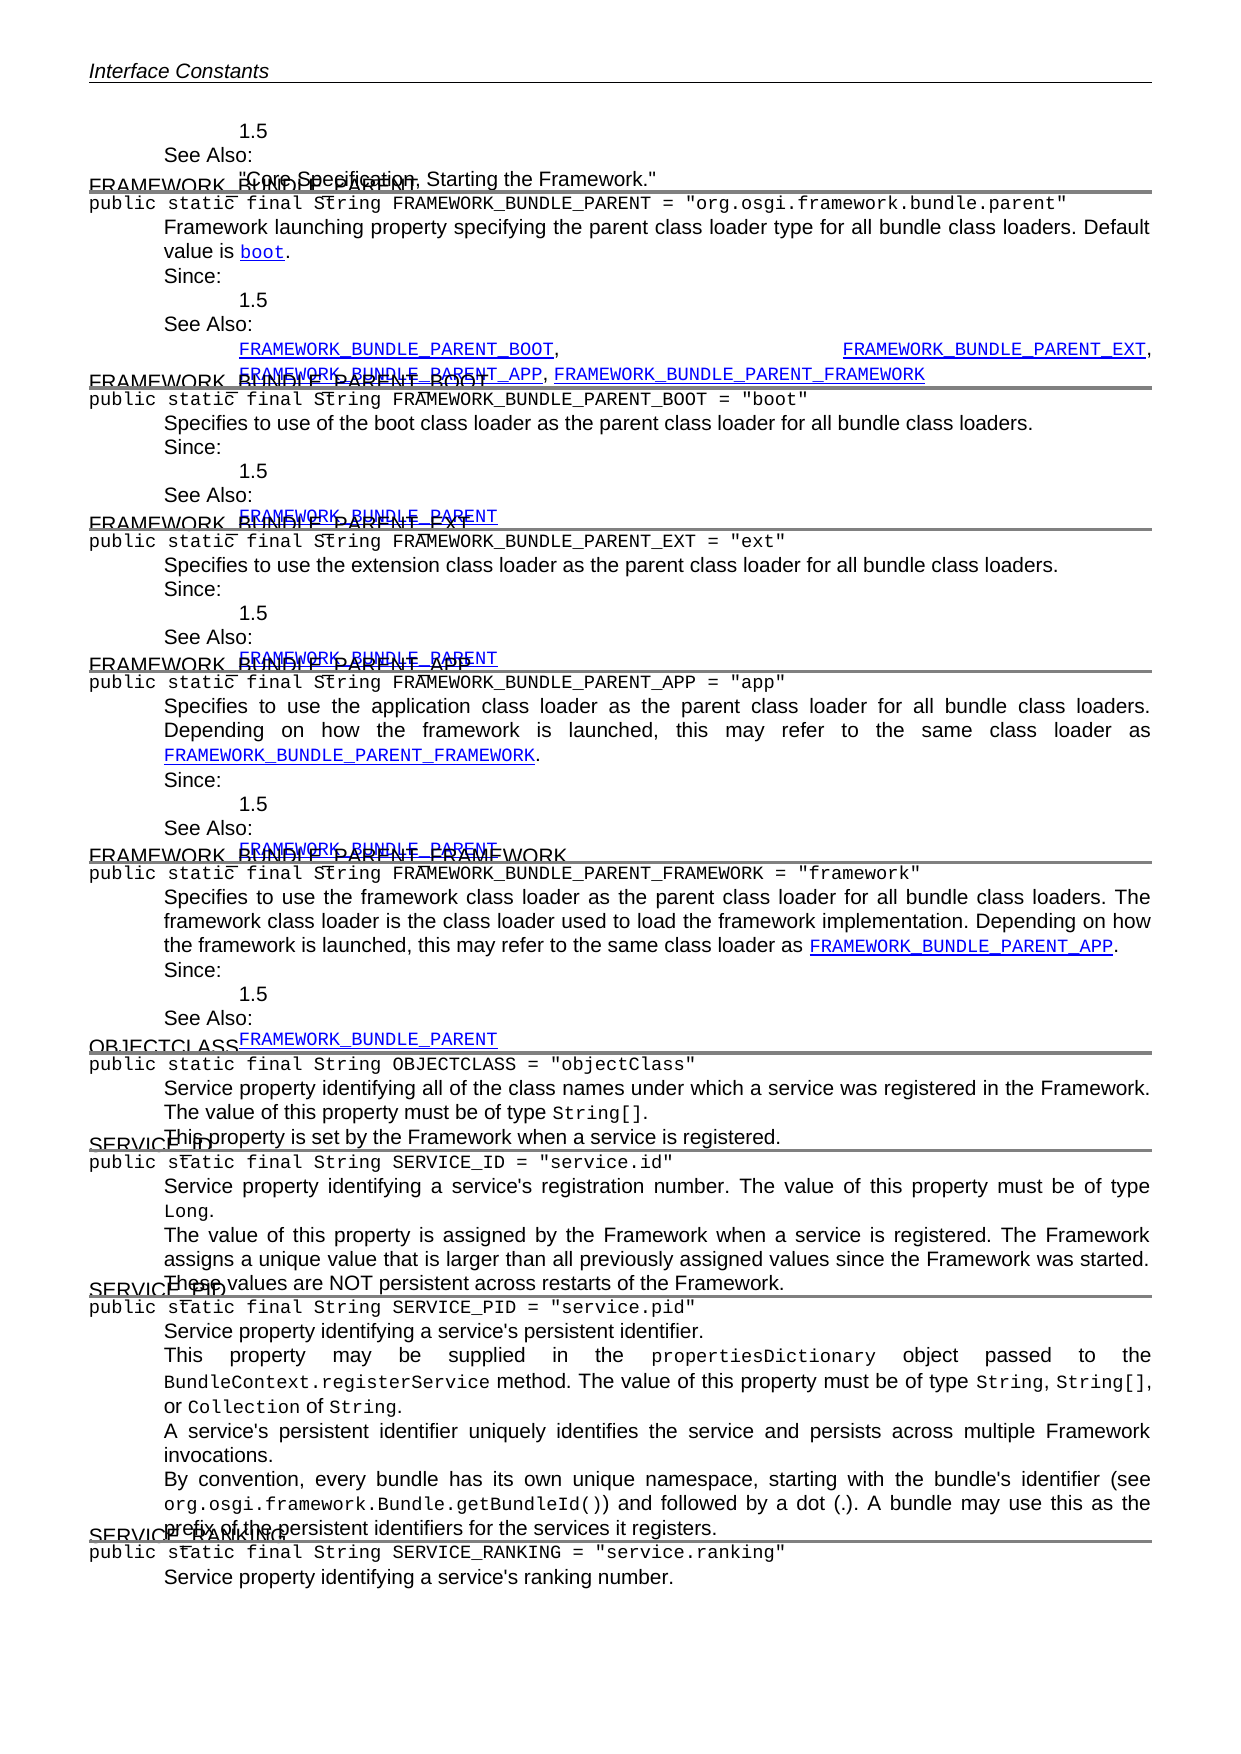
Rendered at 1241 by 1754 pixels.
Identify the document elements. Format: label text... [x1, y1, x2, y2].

text 1.5 [238, 791, 1152, 815]
text Specifies to use the extension class loader as the parent class loader for all bundle class loaders. [163, 553, 1152, 577]
text 1.5 [238, 118, 1152, 142]
text public static final String FRAMEWORK_BUNDLE_PARENT_BOOT = "boot" [88, 390, 1152, 411]
text See Also: [163, 815, 1152, 839]
text Since: [163, 264, 1152, 288]
text public static final String FRAMEWORK_BUNDLE_PARENT_FRAMEWORK = "framework" [88, 864, 1152, 885]
text Specifies to use the framework class loader as the parent class loader for all bundle class loaders. The framework class loader is the class loader used to load the framework implementation. Depending on how the framework is launched, this may refer to the same class loader as FRAMEWORK_BUNDLE_PARENT_APP. [163, 885, 1152, 958]
text 1.5 [238, 459, 1152, 483]
text See Also: [163, 483, 1152, 507]
text FRAMEWORK_BUNDLE_PARENT [238, 507, 1152, 528]
text FRAMEWORK_BUNDLE_PARENT_BOOT, FRAMEWORK_BUNDLE_PARENT_EXT, FRAMEWORK_BUNDLE_PARENT_APP, FRAMEWORK_BUNDLE_PARENT_FRAMEWORK [238, 336, 1152, 386]
text See Also: [163, 624, 1152, 648]
text See Also: [163, 312, 1152, 336]
text public static final String FRAMEWORK_BUNDLE_PARENT_APP = "app" [88, 673, 1152, 694]
text This property is set by the Framework when a service is registered. [163, 1125, 1152, 1149]
text public static final String FRAMEWORK_BUNDLE_PARENT = "org.osgi.framework.bundle.parent" [88, 194, 1152, 215]
text public static final String FRAMEWORK_BUNDLE_PARENT_EXT = "ext" [88, 531, 1152, 553]
text This property may be supplied in the propertiesDictionary object passed to the BundleContext.registerService method. The value of this property must be of type String, String[], or Collection of String. [163, 1343, 1152, 1419]
text public static final String SERVICE_PID = "service.pid" [88, 1298, 1152, 1319]
text By convention, every bundle has its own unique namespace, starting with the bundle's identifier (see org.osgi.framework.Bundle.getBundleId()) and followed by a dot (.). A bundle may use this as the prefix of the persistent identifiers for the services it registers. [163, 1467, 1152, 1540]
text "Core Specification, Starting the Framework." [238, 166, 1152, 190]
text See Also: [163, 142, 1152, 166]
text Since: [163, 767, 1152, 791]
text FRAMEWORK_BUNDLE_PARENT [238, 1030, 1152, 1051]
text FRAMEWORK_BUNDLE_PARENT [238, 839, 1152, 861]
text 1.5 [238, 982, 1152, 1006]
text Service property identifying all of the class names under which a service was registered in the Framework. The value of this property must be of type String[]. [163, 1076, 1152, 1125]
text 1.5 [238, 601, 1152, 624]
text See Also: [163, 1006, 1152, 1030]
text public static final String SERVICE_RANKING = "service.ranking" [88, 1543, 1152, 1564]
text public static final String OBJECTCLASS = "objectClass" [88, 1055, 1152, 1076]
text FRAMEWORK_BUNDLE_PARENT [238, 648, 1152, 670]
text Specifies to use the application class loader as the parent class loader for all bundle class loaders. Depending on how the framework is launched, this may refer to the same class loader as FRAMEWORK_BUNDLE_PARENT_FRAMEWORK. [163, 694, 1152, 767]
text Service property identifying a service's registration number. The value of this property must be of type Long. [163, 1174, 1152, 1223]
text Since: [163, 577, 1152, 601]
text A service's persistent identifier uniquely identifies the service and persists across multiple Framework invocations. [163, 1419, 1152, 1467]
text public static final String SERVICE_ID = "service.id" [88, 1152, 1152, 1174]
text Since: [163, 958, 1152, 982]
text Service property identifying a service's ranking number. [163, 1564, 1152, 1588]
text The value of this property is assigned by the Framework when a service is registered. The Framework assigns a unique value that is larger than all previously assigned values since the Framework was started. These values are NOT persistent across restarts of the Framework. [163, 1223, 1152, 1295]
text Since: [163, 435, 1152, 459]
text Specifies to use of the boot class loader as the parent class loader for all bundle class loaders. [163, 411, 1152, 435]
text Service property identifying a service's persistent identifier. [163, 1319, 1152, 1343]
text Framework launching property specifying the parent class loader type for all bundle class loaders. Default value is boot. [163, 215, 1152, 264]
text 1.5 [238, 288, 1152, 312]
